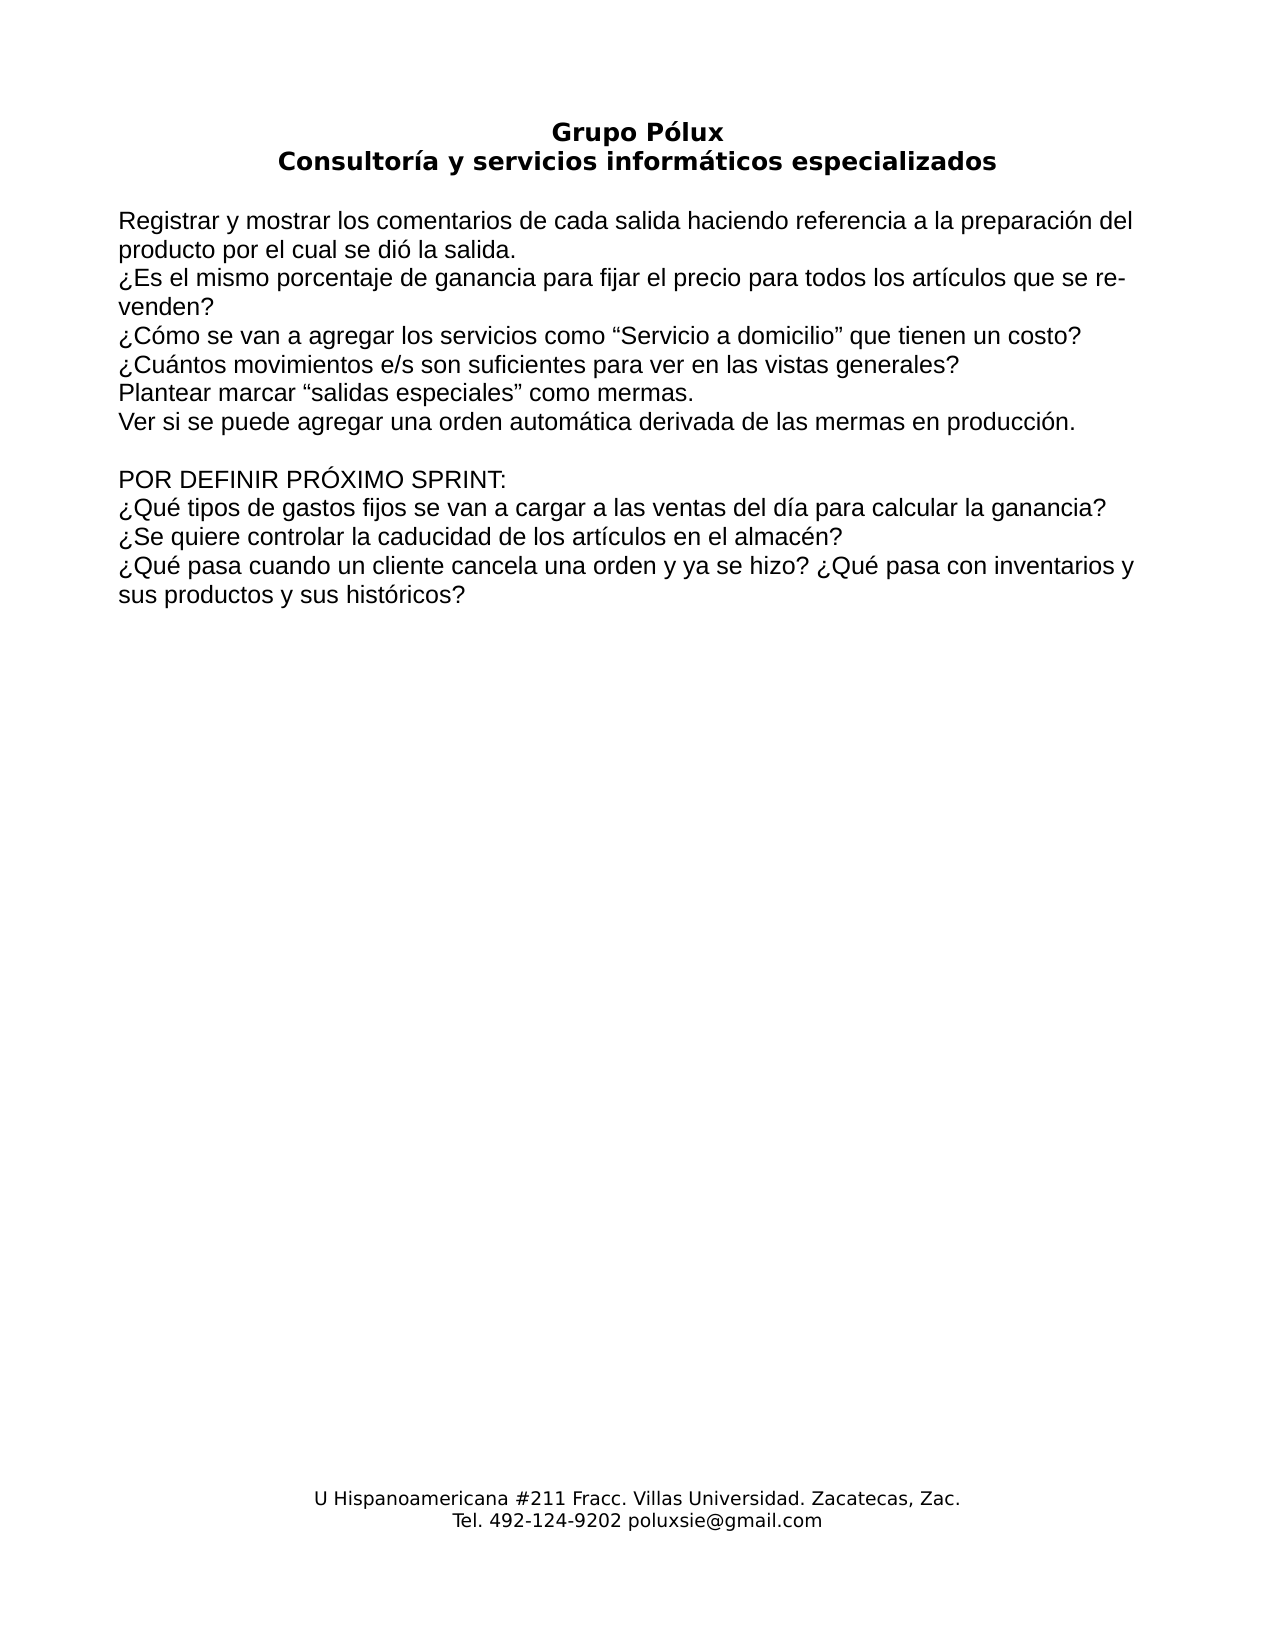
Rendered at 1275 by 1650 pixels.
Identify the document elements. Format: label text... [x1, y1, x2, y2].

text ¿Qué pasa cuando un cliente cancela una orden y ya se hizo? ¿Qué pasa con inventarios y sus productos y sus históricos? [118, 551, 1157, 608]
text ¿Qué tipos de gastos fijos se van a cargar a las ventas del día para calcular la ganancia? [118, 493, 1157, 522]
text Plantear marcar “salidas especiales” como mermas. [118, 378, 1157, 407]
text Registrar y mostrar los comentarios de cada salida haciendo referencia a la preparación del producto por el cual se dió la salida. [118, 206, 1157, 263]
text ¿Cuántos movimientos e/s son suficientes para ver en las vistas generales? [118, 350, 1157, 378]
text ¿Cómo se van a agregar los servicios como “Servicio a domicilio” que tienen un costo? [118, 321, 1157, 350]
text ¿Es el mismo porcentaje de ganancia para fijar el precio para todos los artículos que se re-venden? [118, 263, 1157, 321]
text POR DEFINIR PRÓXIMO SPRINT: [118, 465, 1157, 493]
text ¿Se quiere controlar la caducidad de los artículos en el almacén? [118, 522, 1157, 551]
text Ver si se puede agregar una orden automática derivada de las mermas en producción. [118, 407, 1157, 436]
